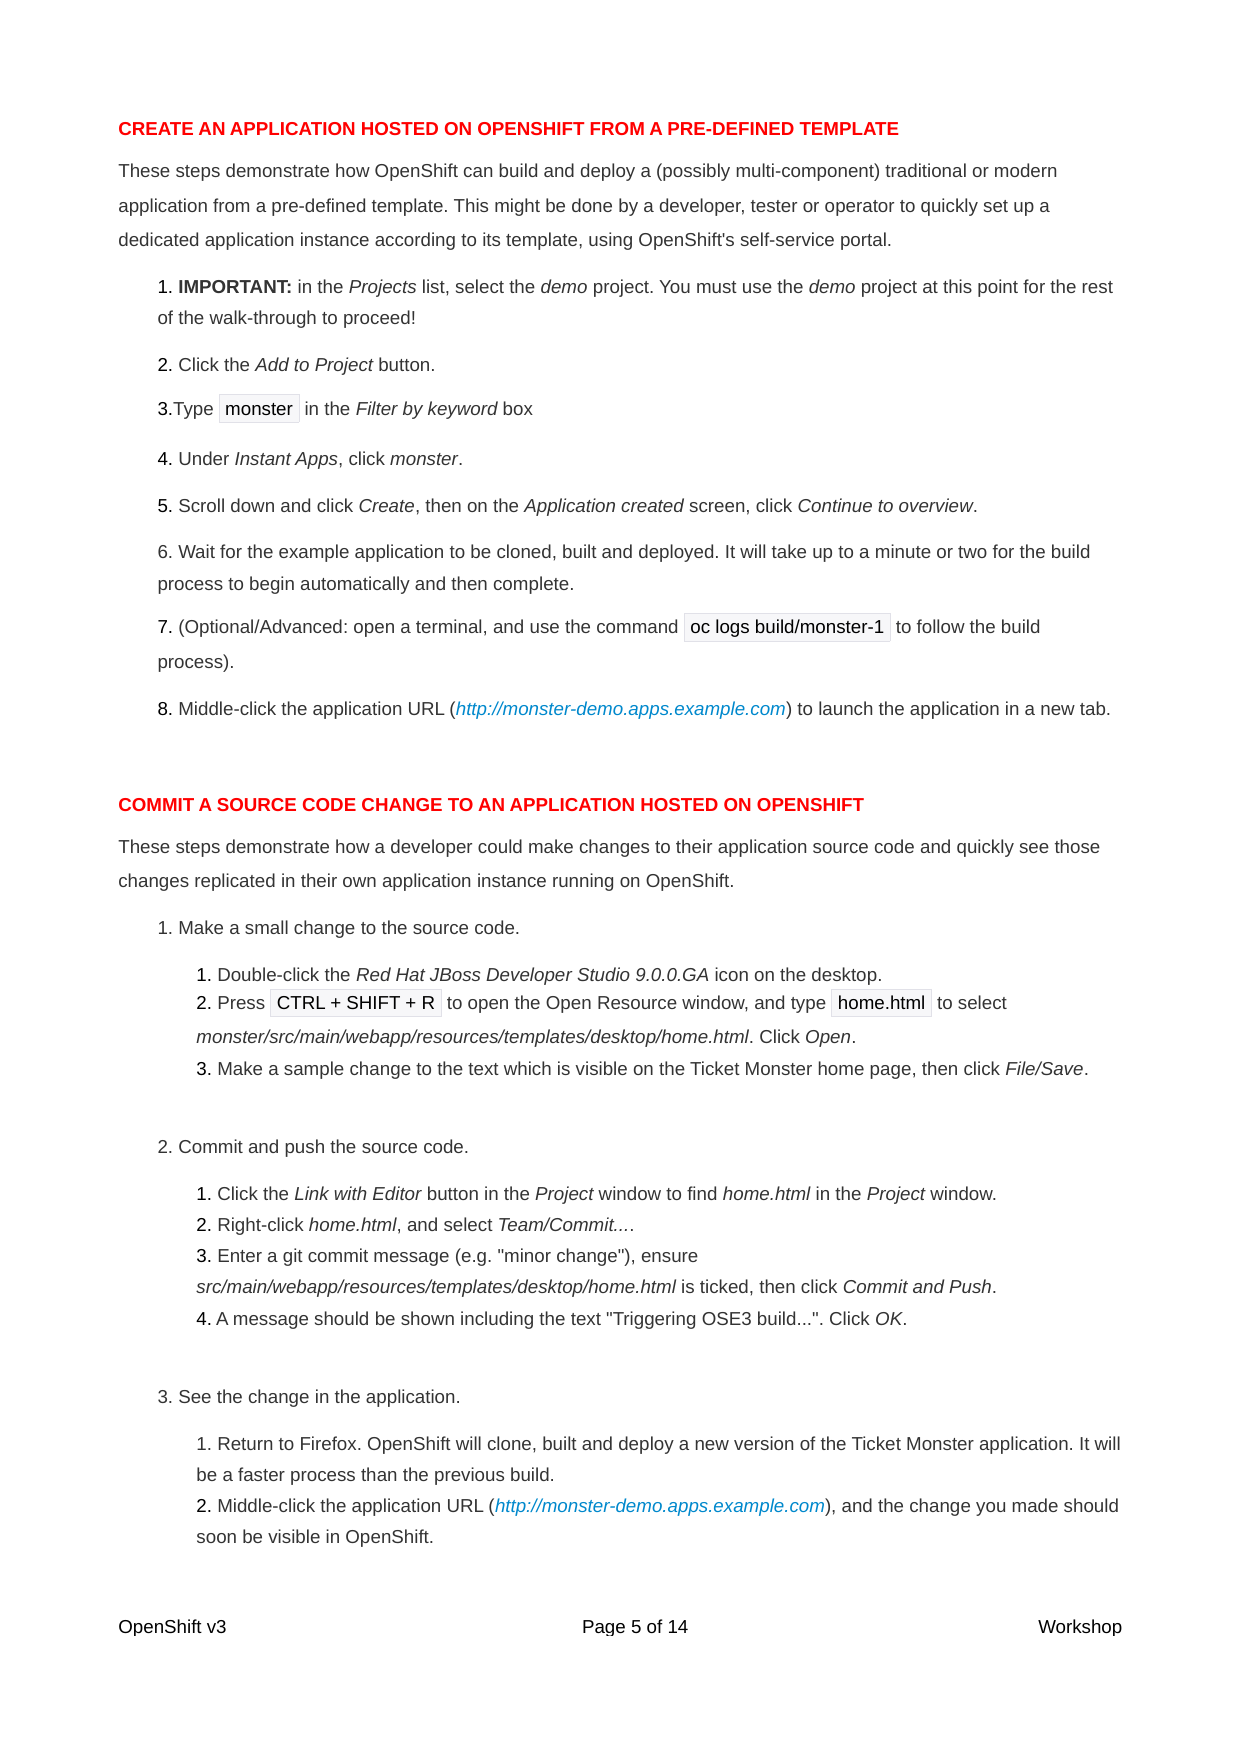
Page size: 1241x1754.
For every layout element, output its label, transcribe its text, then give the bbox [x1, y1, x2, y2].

list Make a small change to the source code. [118, 907, 1122, 938]
list Middle-click the application URL (http://monster-demo.apps.example.com), and the change you made should soon be visible in OpenShift. [118, 1485, 1122, 1548]
list Under Instant Apps, click monster. [118, 438, 1122, 469]
list See the change in the application. [118, 1376, 1122, 1407]
text These steps demonstrate how a developer could make changes to their application source code and quickly see those changes replicated in their own application instance running on OpenShift. [118, 823, 1122, 892]
list Type monster in the Filter by keyword box [118, 391, 1122, 422]
list Right-click home.html, and select Team/Commit.... [118, 1204, 1122, 1235]
list A message should be shown including the text "Triggering OSE3 build...". Click OK. [118, 1298, 1122, 1329]
list Make a sample change to the text which is visible on the Ticket Monster home page, then click File/Save. [118, 1048, 1122, 1079]
list Click the Link with Editor button in the Project window to find home.html in the Project window. [118, 1173, 1122, 1204]
text Create an application hosted on OpenShift from a pre-defined template [118, 118, 1122, 140]
list Click the Add to Project button. [118, 344, 1122, 375]
list IMPORTANT: in the Projects list, select the demo project. You must use the demo project at this point for the rest of the walk-through to proceed! [118, 266, 1122, 328]
list Middle-click the application URL (http://monster-demo.apps.example.com) to launch the application in a new tab. [118, 688, 1122, 719]
list Press CTRL + SHIFT + R to open the Open Resource window, and type home.html to select monster/src/main/webapp/resources/templates/desktop/home.html. Click Open. [118, 985, 1122, 1048]
list Enter a git commit message (e.g. "minor change"), ensure src/main/webapp/resources/templates/desktop/home.html is ticked, then click Commit and Push. [118, 1235, 1122, 1298]
list Commit and push the source code. [118, 1126, 1122, 1157]
list (Optional/Advanced: open a terminal, and use the command oc logs build/monster-1 to follow the build process). [118, 610, 1122, 672]
text These steps demonstrate how OpenShift can build and deploy a (possibly multi-component) traditional or modern application from a pre-defined template. This might be done by a developer, tester or operator to quickly set up a dedicated application instance according to its template, using OpenShift's self-service portal. [118, 147, 1122, 250]
text Commit a source code change to an application hosted on OpenShift [118, 794, 1122, 815]
list Scroll down and click Create, then on the Application created screen, click Continue to overview. [118, 485, 1122, 516]
list Wait for the example application to be cloned, built and deployed. It will take up to a minute or two for the build process to begin automatically and then complete. [118, 532, 1122, 594]
list Double-click the Red Hat JBoss Developer Studio 9.0.0.GA icon on the desktop. [118, 954, 1122, 985]
list Return to Firefox. OpenShift will clone, built and deploy a new version of the Ticket Monster application. It will be a faster process than the previous build. [118, 1423, 1122, 1485]
